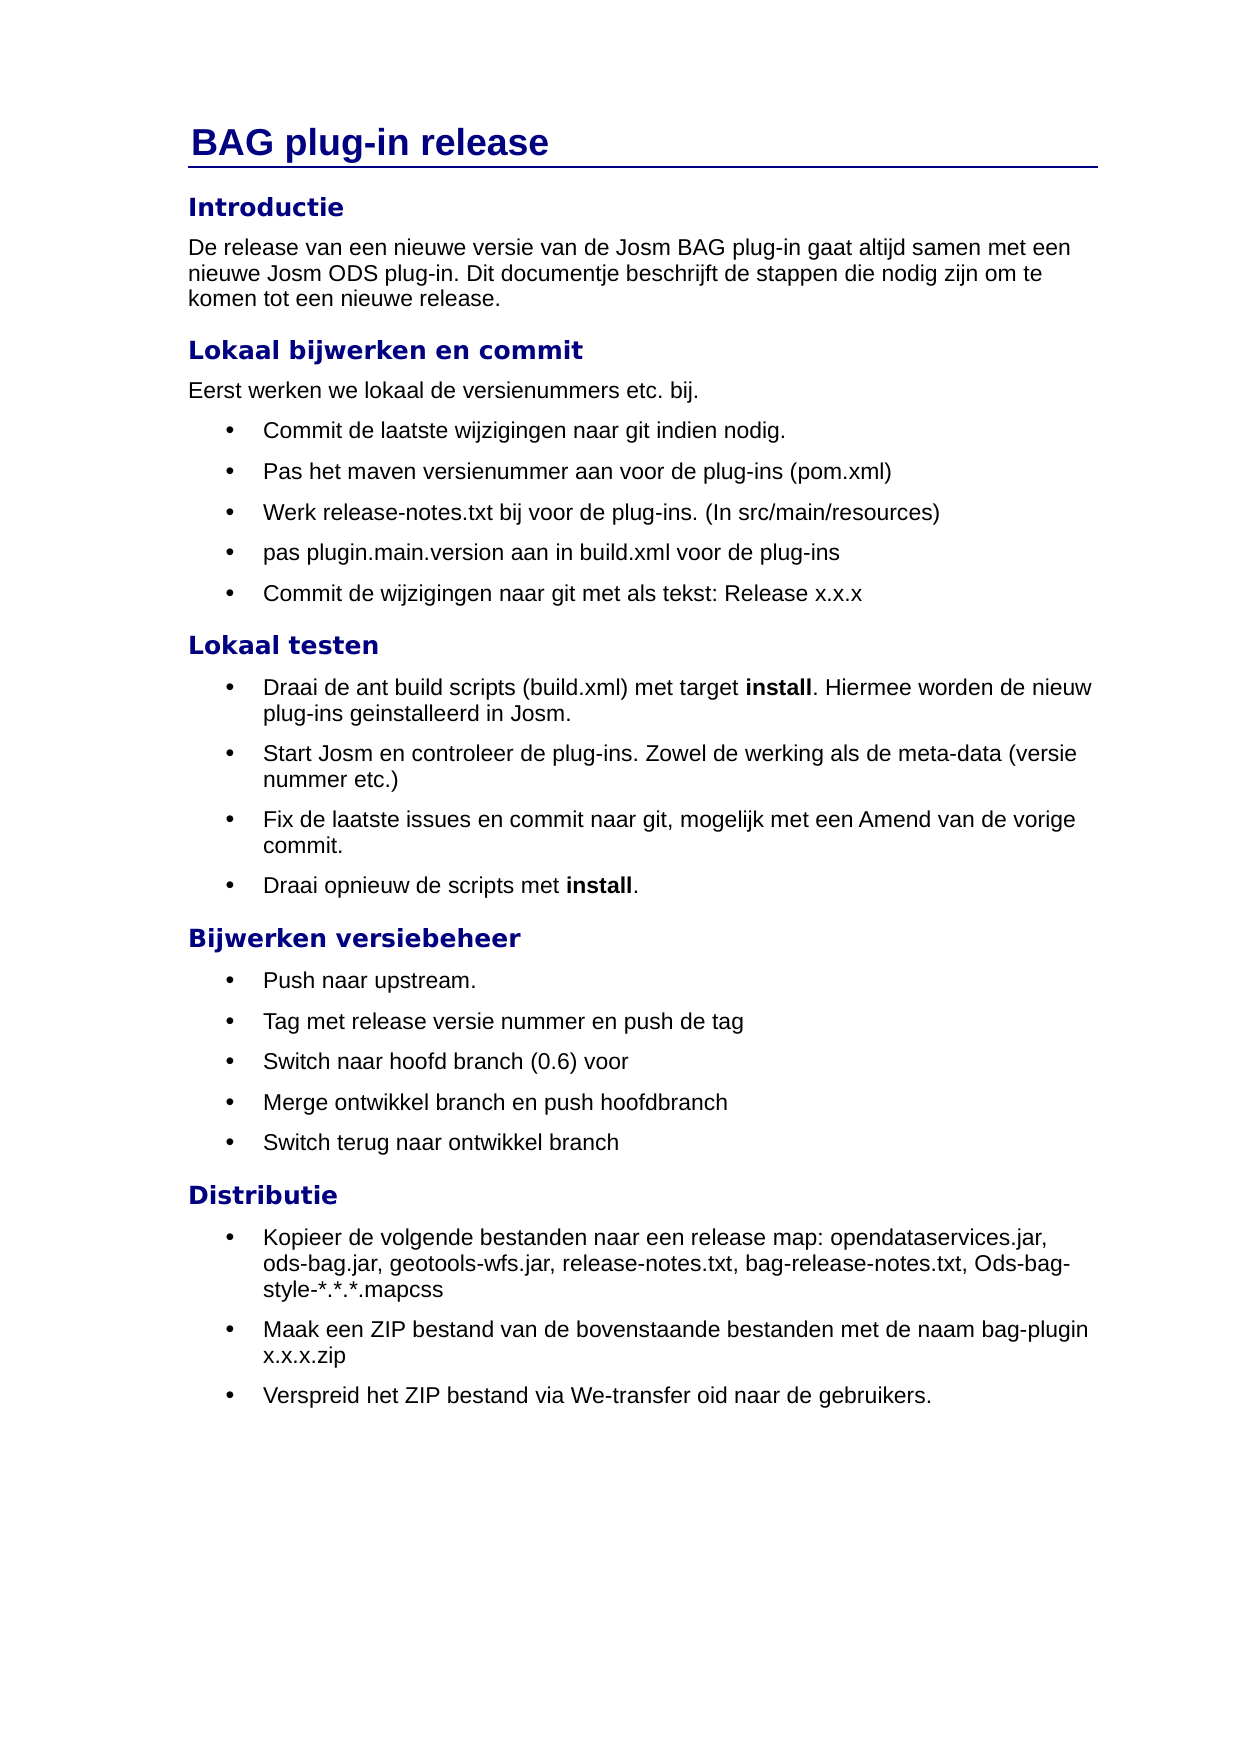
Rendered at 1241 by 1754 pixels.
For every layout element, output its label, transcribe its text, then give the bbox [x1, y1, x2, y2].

list Draai opnieuw de scripts met install. [225, 871, 1098, 899]
list Draai de ant build scripts (build.xml) met target install. Hiermee worden de nieuw plug-ins geinstalleerd in Josm. [225, 673, 1098, 727]
subtitle Introductie [188, 193, 1098, 222]
list Verspreid het ZIP bestand via We-transfer oid naar de gebruikers. [225, 1380, 1098, 1408]
subtitle Bijwerken versiebeheer [188, 924, 1098, 953]
list Maak een ZIP bestand van de bovenstaande bestanden met de naam bag-plugin x.x.x.zip [225, 1314, 1098, 1368]
list Switch naar hoofd branch (0.6) voor [225, 1047, 1098, 1075]
subtitle Lokaal testen [188, 631, 1098, 661]
list Push naar upstream. [225, 966, 1098, 994]
subtitle Distributie [188, 1181, 1098, 1210]
list Merge ontwikkel branch en push hoofdbranch [225, 1087, 1098, 1116]
list Tag met release versie nummer en push de tag [225, 1006, 1098, 1034]
list Start Josm en controleer de plug-ins. Zowel de werking als de meta-data (versie nummer etc.) [225, 739, 1098, 793]
list Fix de laatste issues en commit naar git, mogelijk met een Amend van de vorige commit. [225, 805, 1098, 859]
list Switch terug naar ontwikkel branch [225, 1128, 1098, 1156]
list Werk release-notes.txt bij voor de plug-ins. (In src/main/resources) [225, 497, 1098, 525]
list Kopieer de volgende bestanden naar een release map: opendataservices.jar, ods-bag.jar, geotools-wfs.jar, release-notes.txt, bag-release-notes.txt, Ods-bag-style-*.*.*.mapcss [225, 1223, 1098, 1302]
subtitle Lokaal bijwerken en commit [188, 336, 1098, 366]
text De release van een nieuwe versie van de Josm BAG plug-in gaat altijd samen met een nieuwe Josm ODS plug-in. Dit documentje beschrijft de stappen die nodig zijn om te komen tot een nieuwe release. [188, 235, 1098, 311]
list Commit de laatste wijzigingen naar git indien nodig. [225, 416, 1098, 444]
list Commit de wijzigingen naar git met als tekst: Release x.x.x [225, 578, 1098, 606]
list Pas het maven versienummer aan voor de plug-ins (pom.xml) [225, 457, 1098, 485]
subtitle BAG plug-in release [188, 118, 1098, 166]
text Eerst werken we lokaal de versienummers etc. bij. [188, 378, 1098, 404]
list pas plugin.main.version aan in build.xml voor de plug-ins [225, 538, 1098, 566]
